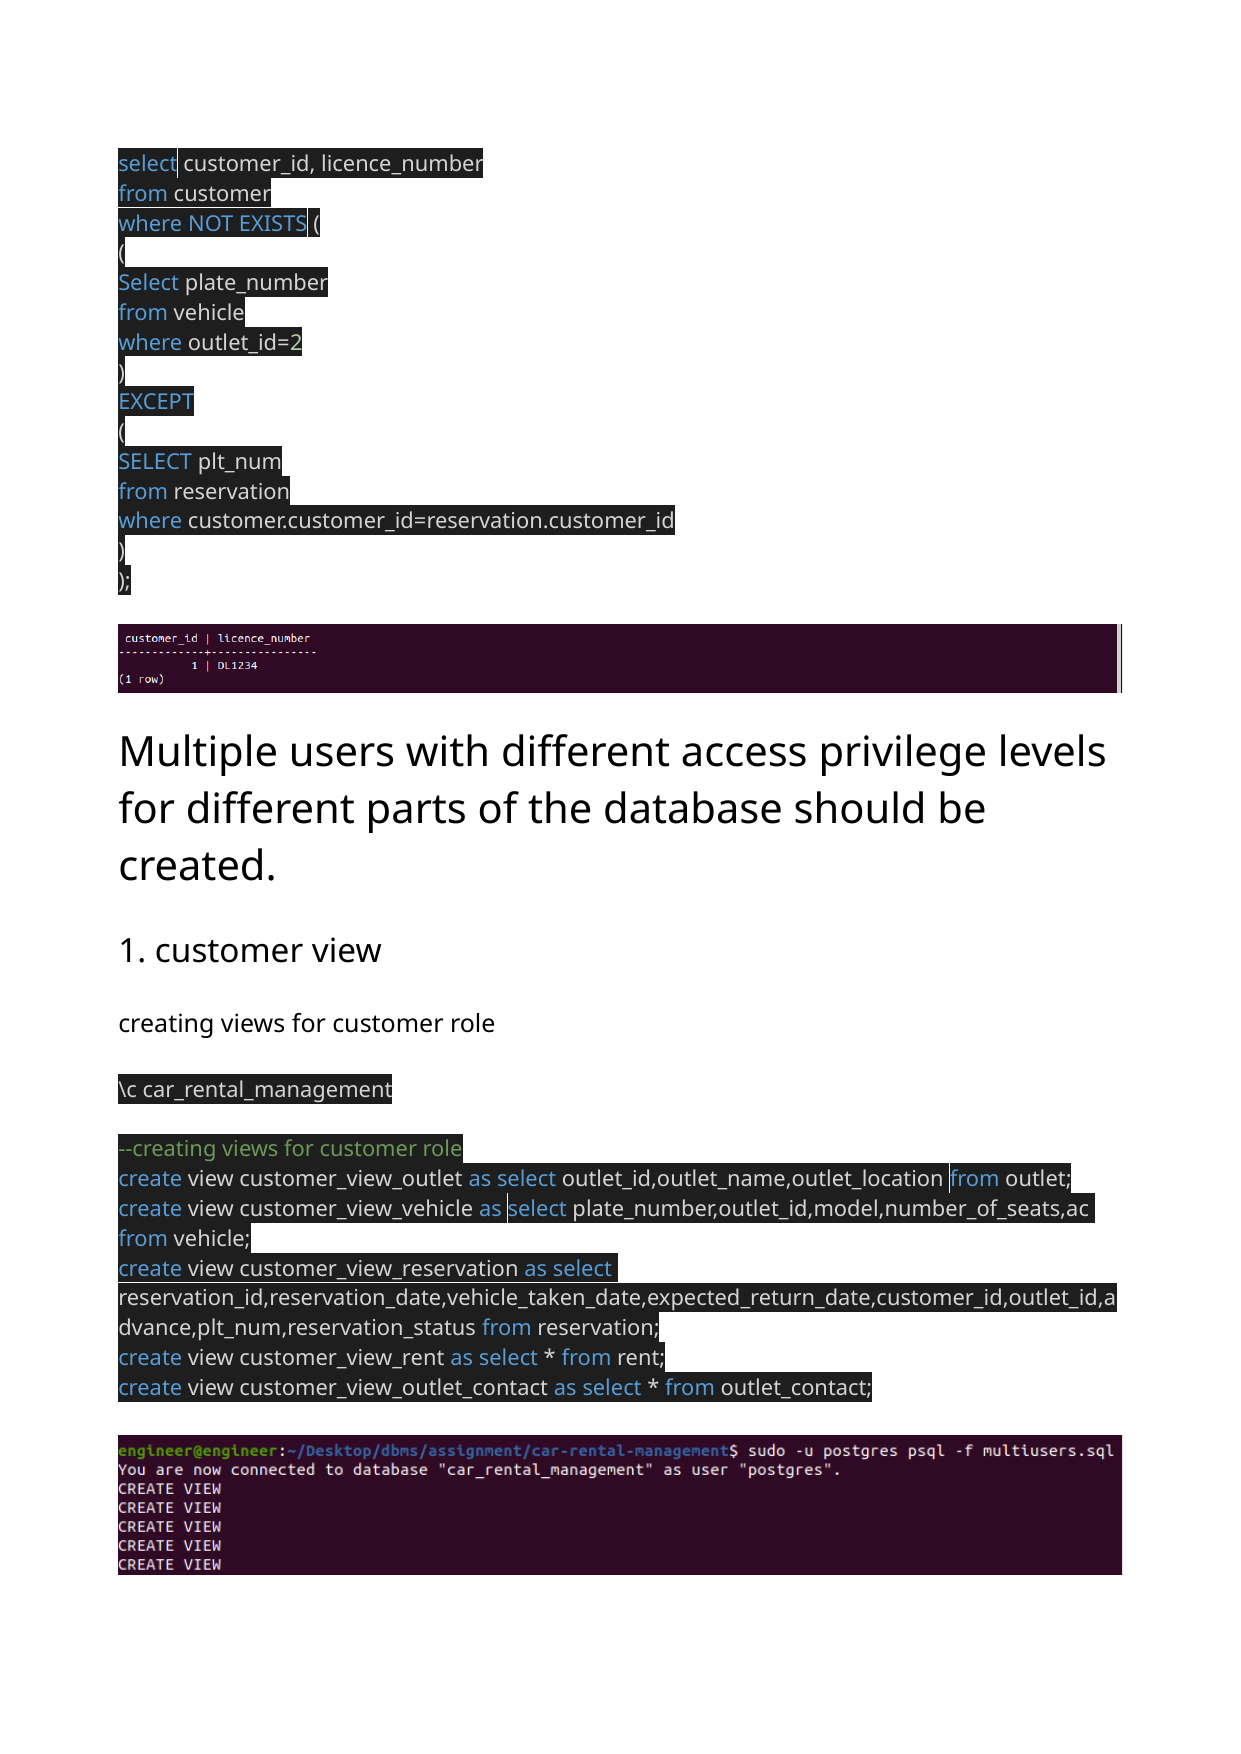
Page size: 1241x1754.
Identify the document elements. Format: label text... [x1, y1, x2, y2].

text EXCEPT [118, 386, 1122, 416]
text create view customer_view_outlet as select outlet_id,outlet_name,outlet_location from outlet; [118, 1163, 1122, 1193]
text from reservation [118, 476, 1122, 505]
text Select plate_number [118, 267, 1122, 297]
text from customer [118, 178, 1122, 207]
text create view customer_view_vehicle as select plate_number,outlet_id,model,number_of_seats,ac from vehicle; [118, 1193, 1122, 1253]
picture [118, 624, 1123, 693]
text select customer_id, licence_number [118, 148, 1122, 178]
text \c car_rental_management [118, 1074, 1122, 1104]
text ) [118, 356, 1122, 386]
text where NOT EXISTS ( [118, 207, 1122, 237]
text create view customer_view_reservation as select reservation_id,reservation_date,vehicle_taken_date,expected_return_date,customer_id,outlet_id,advance,plt_num,reservation_status from reservation; [118, 1253, 1122, 1342]
text creating views for customer role [118, 1006, 1122, 1040]
text SELECT plt_num [118, 446, 1122, 476]
text 1. customer view [118, 926, 1122, 972]
text where customer.customer_id=reservation.customer_id [118, 505, 1122, 535]
picture [118, 1435, 1123, 1575]
text Multiple users with different access privilege levels for different parts of the database should be created. [118, 722, 1122, 892]
text from vehicle [118, 297, 1122, 327]
text create view customer_view_rent as select * from rent; [118, 1342, 1122, 1372]
text --creating views for customer role [118, 1133, 1122, 1163]
text ); [118, 565, 1122, 595]
text ) [118, 535, 1122, 565]
text create view customer_view_outlet_contact as select * from outlet_contact; [118, 1372, 1122, 1402]
text where outlet_id=2 [118, 327, 1122, 356]
text ( [118, 237, 1122, 267]
text ( [118, 416, 1122, 446]
